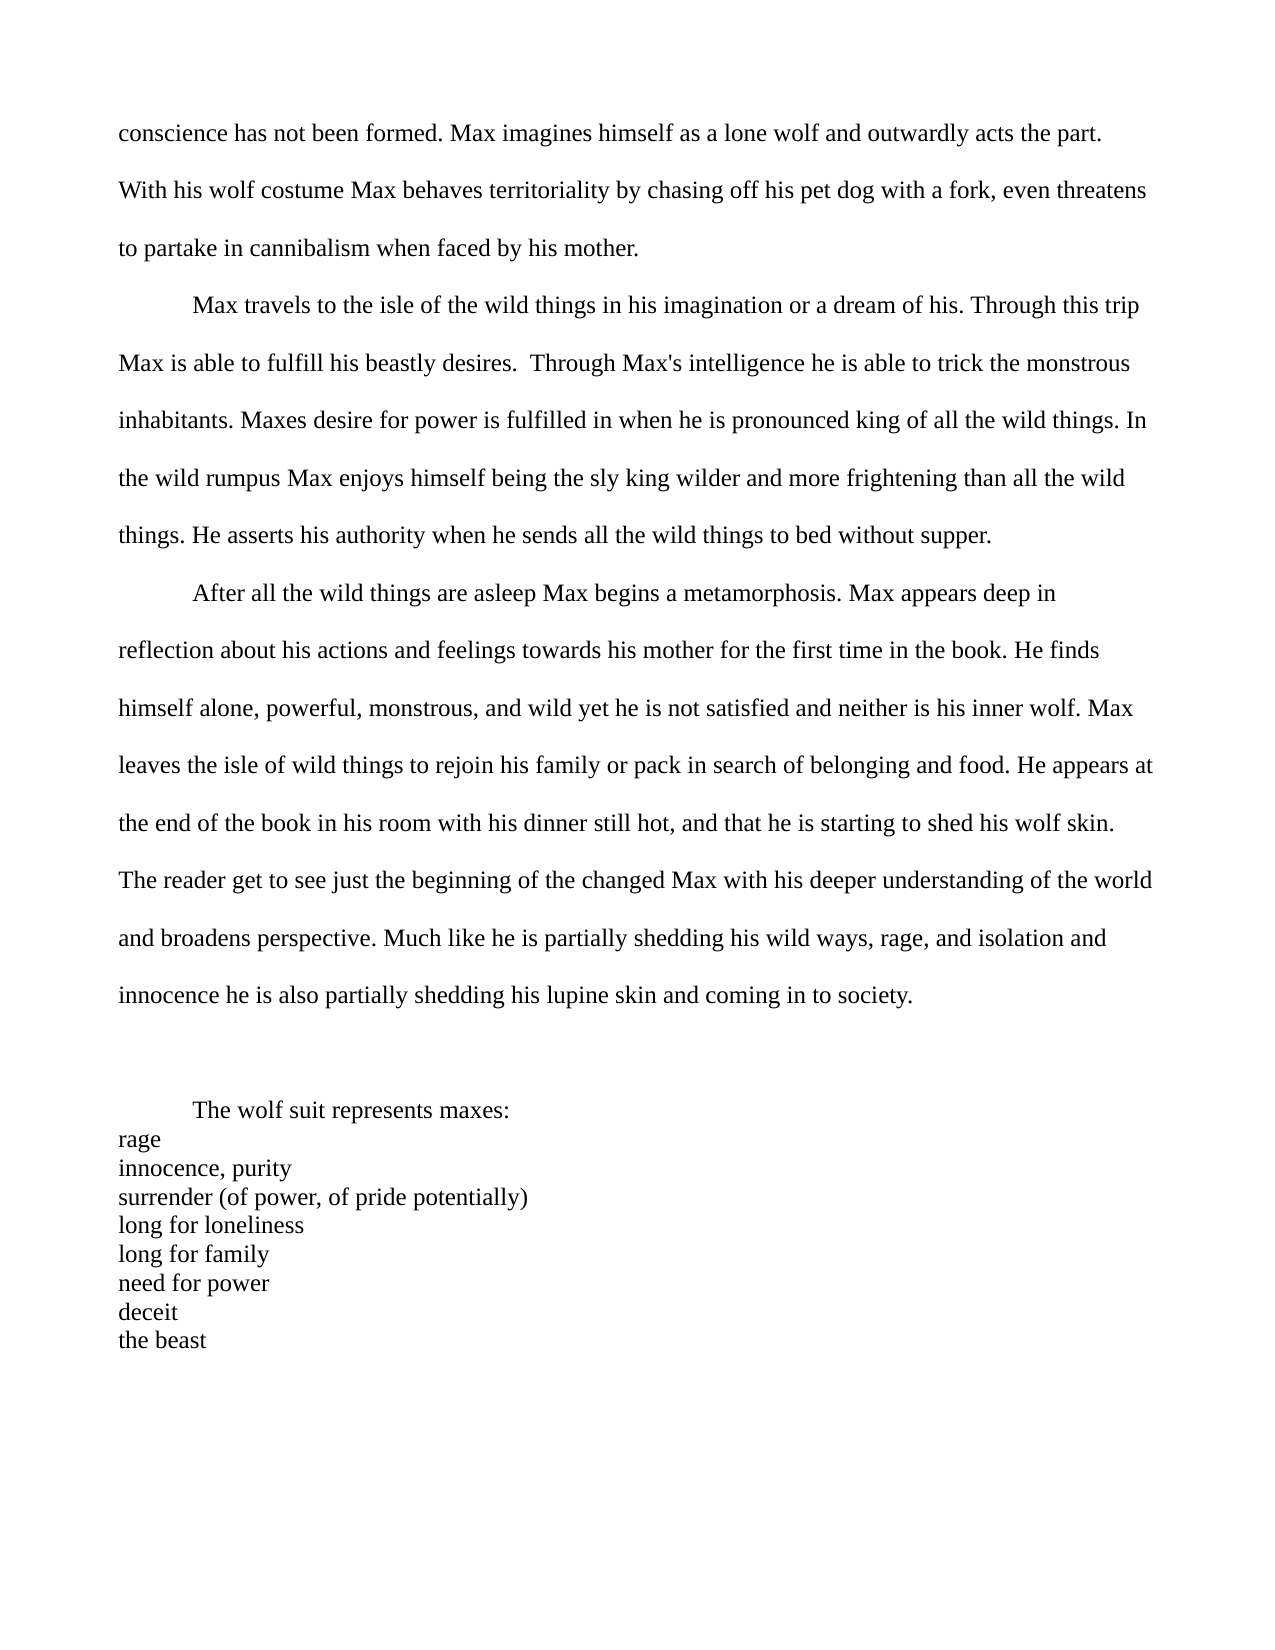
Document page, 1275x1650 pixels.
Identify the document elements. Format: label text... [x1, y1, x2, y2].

text deceit [118, 1297, 1157, 1326]
text surrender (of power, of pride potentially) [118, 1182, 1157, 1211]
text After all the wild things are asleep Max begins a metamorphosis. Max appears deep in reflection about his actions and feelings towards his mother for the first time in the book. He finds himself alone, powerful, monstrous, and wild yet he is not satisfied and neither is his inner wolf. Max leaves the isle of wild things to rejoin his family or pack in search of belonging and food. He appears at the end of the book in his room with his dinner still hot, and that he is starting to shed his wolf skin. The reader get to see just the beginning of the changed Max with his deeper understanding of the world and broadens perspective. Much like he is partially shedding his wild ways, rage, and isolation and innocence he is also partially shedding his lupine skin and coming in to society. [118, 578, 1157, 1009]
text The wolf suit represents maxes: [118, 1096, 1157, 1124]
text long for family [118, 1239, 1157, 1268]
text long for loneliness [118, 1211, 1157, 1239]
text conscience has not been formed. Max imagines himself as a lone wolf and outwardly acts the part. With his wolf costume Max behaves territoriality by chasing off his pet dog with a fork, even threatens to partake in cannibalism when faced by his mother. [118, 118, 1157, 262]
text innocence, purity [118, 1153, 1157, 1182]
text need for power [118, 1268, 1157, 1297]
text rage [118, 1124, 1157, 1153]
text Max travels to the isle of the wild things in his imagination or a dream of his. Through this trip Max is able to fulfill his beastly desires. Through Max's intelligence he is able to trick the monstrous inhabitants. Maxes desire for power is fulfilled in when he is pronounced king of all the wild things. In the wild rumpus Max enjoys himself being the sly king wilder and more frightening than all the wild things. He asserts his authority when he sends all the wild things to bed without supper. [118, 291, 1157, 549]
text the beast [118, 1326, 1157, 1354]
